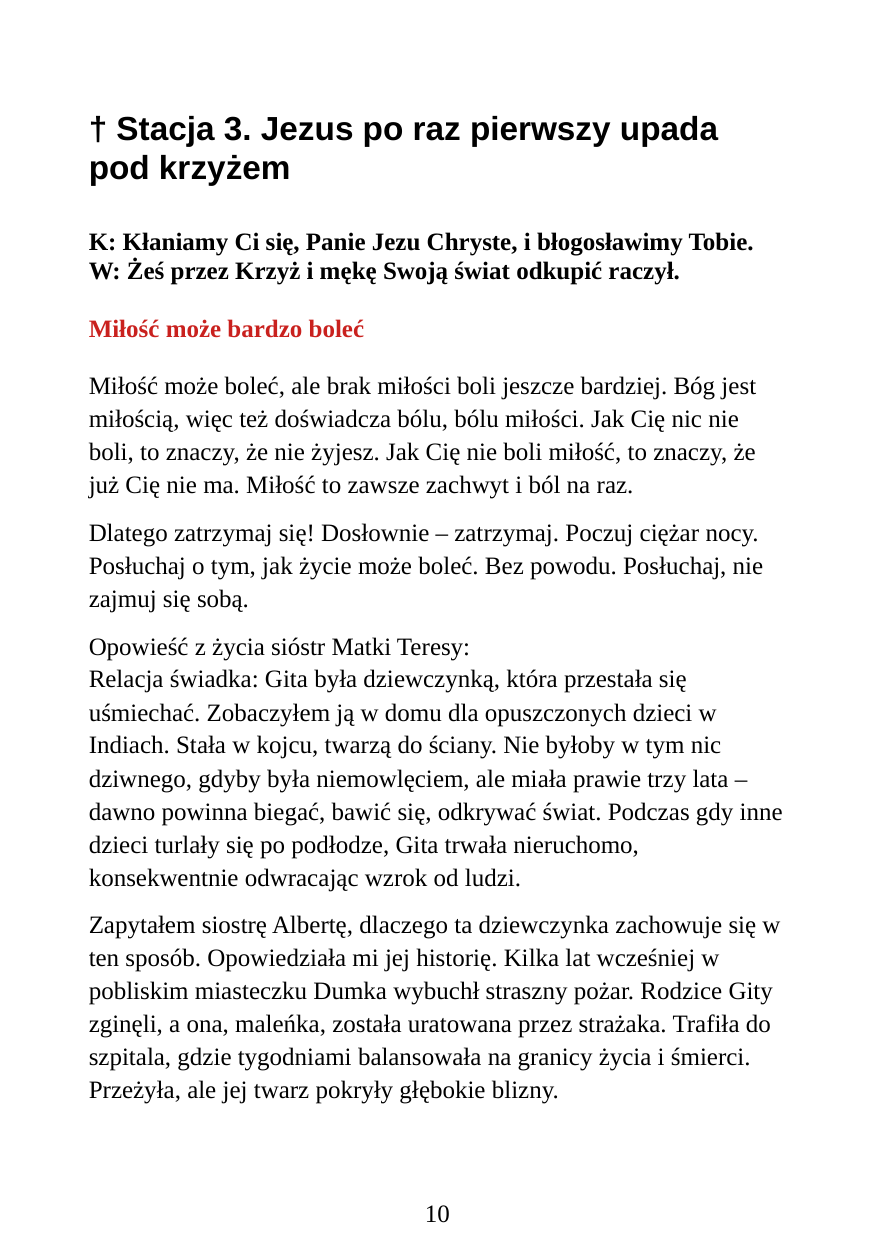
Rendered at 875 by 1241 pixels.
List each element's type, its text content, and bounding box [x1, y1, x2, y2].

subtitle † Stacja 3. Jezus po raz pierwszy upada pod krzyżem [88, 109, 786, 186]
text W: Żeś przez Krzyż i mękę Swoją świat odkupić raczył. [88, 256, 786, 285]
text Opowieść z życia sióstr Matki Teresy: Relacja świadka: Gita była dziewczynką, która przestała się uśmiechać. Zobaczyłem ją w domu dla opuszczonych dzieci w Indiach. Stała w kojcu, twarzą do ściany. Nie byłoby w tym nic dziwnego, gdyby była niemowlęciem, ale miała prawie trzy lata – dawno powinna biegać, bawić się, odkrywać świat. Podczas gdy inne dzieci turlały się po podłodze, Gita trwała nieruchomo, konsekwentnie odwracając wzrok od ludzi. [88, 632, 786, 891]
text K: Kłaniamy Ci się, Panie Jezu Chryste, i błogosławimy Tobie. [88, 227, 786, 256]
text Miłość może boleć, ale brak miłości boli jeszcze bardziej. Bóg jest miłością, więc też doświadcza bólu, bólu miłości. Jak Cię nic nie boli, to znaczy, że nie żyjesz. Jak Cię nie boli miłość, to znaczy, że już Cię nie ma. Miłość to zawsze zachwyt i ból na raz. [88, 371, 786, 499]
text Dlatego zatrzymaj się! Dosłownie – zatrzymaj. Poczuj ciężar nocy. Posłuchaj o tym, jak życie może boleć. Bez powodu. Posłuchaj, nie zajmuj się sobą. [88, 518, 786, 613]
text Zapytałem siostrę Albertę, dlaczego ta dziewczynka zachowuje się w ten sposób. Opowiedziała mi jej historię. Kilka lat wcześniej w pobliskim miasteczku Dumka wybuchł straszny pożar. Rodzice Gity zginęli, a ona, maleńka, została uratowana przez strażaka. Trafiła do szpitala, gdzie tygodniami balansowała na granicy życia i śmierci. Przeżyła, ale jej twarz pokryły głębokie blizny. [88, 910, 786, 1104]
text Miłość może bardzo boleć [88, 314, 786, 342]
